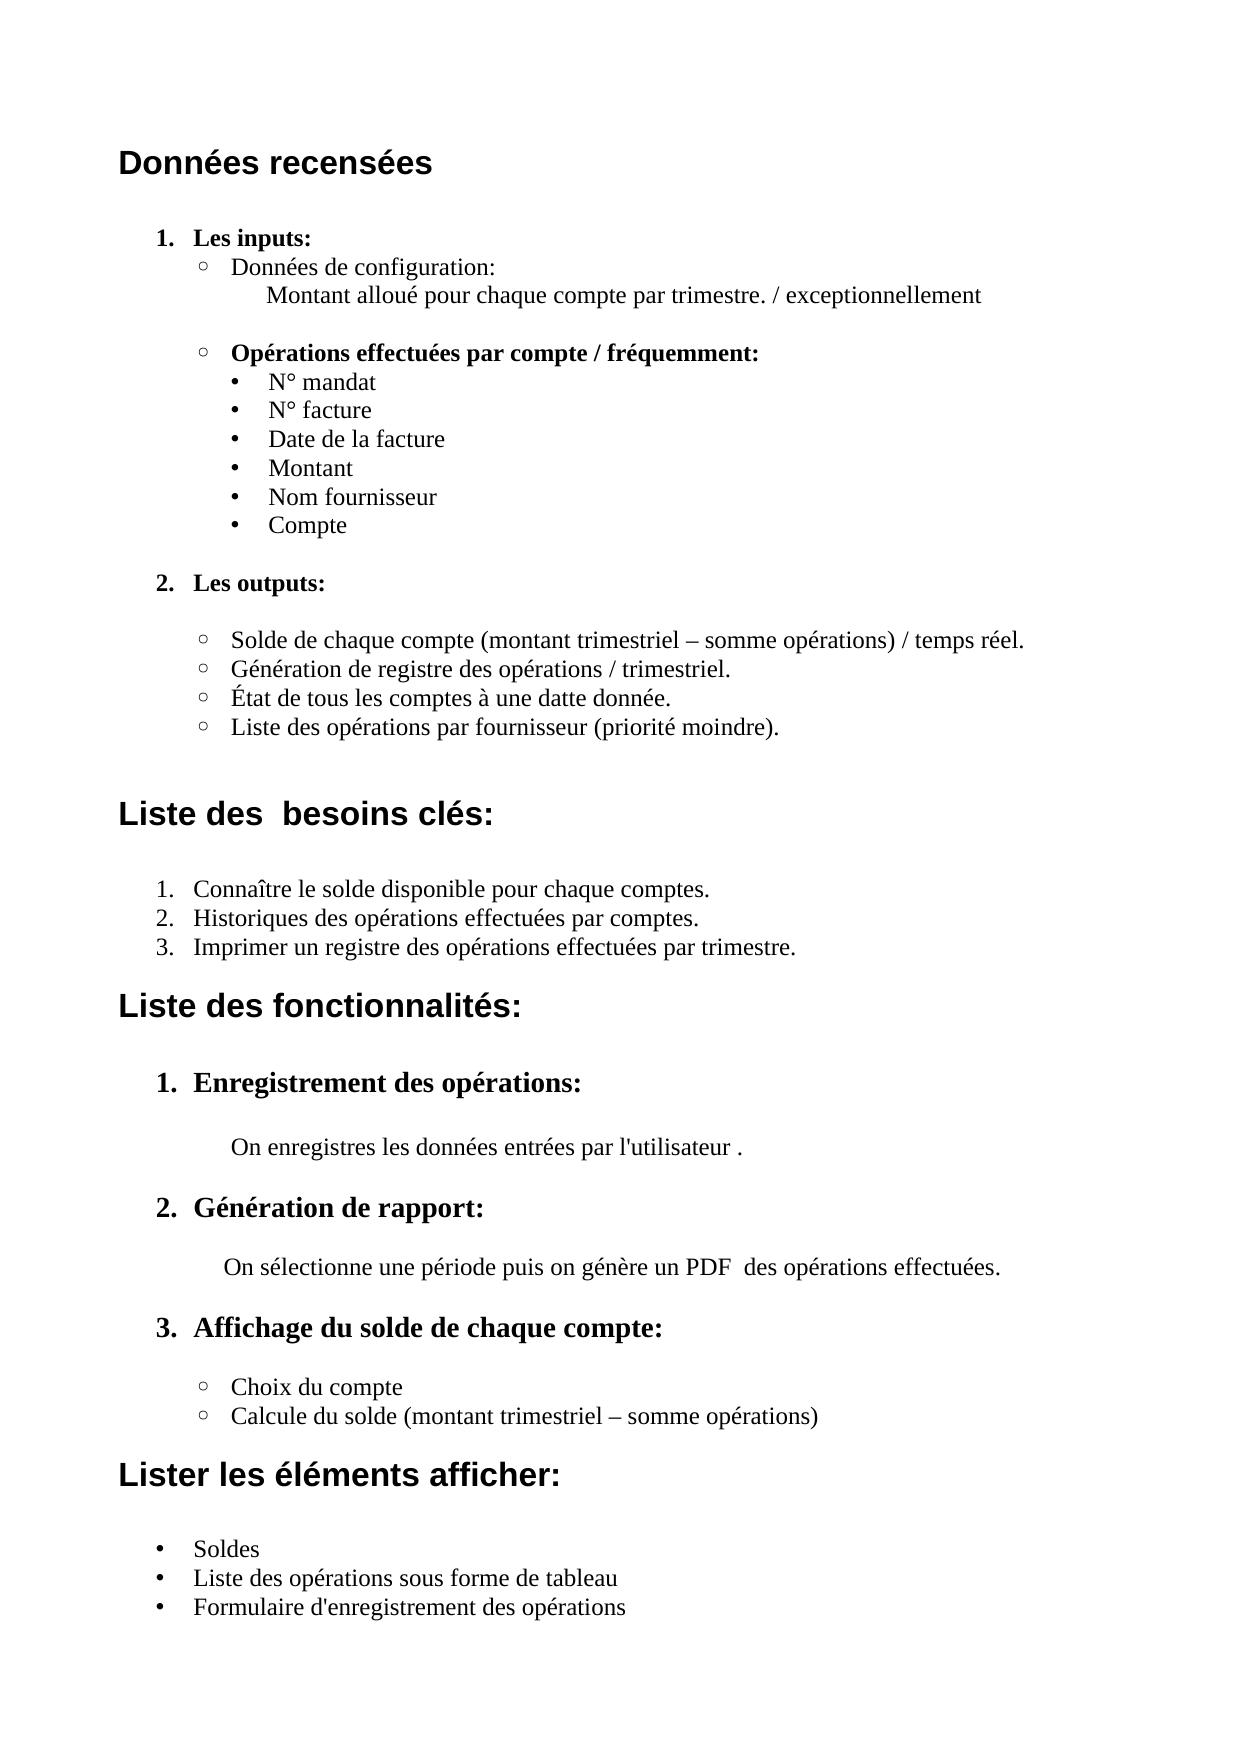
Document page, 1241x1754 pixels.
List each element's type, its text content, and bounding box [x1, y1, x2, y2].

subtitle Données recensées [118, 143, 1122, 182]
text Montant alloué pour chaque compte par trimestre. / exceptionnellement [118, 281, 1122, 309]
text On sélectionne une période puis on génère un PDF des opérations effectuées. [118, 1252, 1122, 1281]
list Calcule du solde (montant trimestriel – somme opérations) [193, 1401, 1122, 1429]
list Choix du compte [193, 1372, 1122, 1401]
list Compte [231, 511, 1122, 539]
list Génération de registre des opérations / trimestriel. [193, 654, 1122, 683]
list Historiques des opérations effectuées par comptes. [156, 903, 1122, 932]
list Soldes [156, 1534, 1122, 1563]
list Opérations effectuées par compte / fréquemment: [193, 338, 1122, 367]
list État de tous les comptes à une datte donnée. [193, 683, 1122, 712]
subtitle Lister les éléments afficher: [118, 1454, 1122, 1493]
list Enregistrement des opérations: [156, 1065, 1122, 1099]
list Les outputs: [156, 568, 1122, 597]
list On enregistres les données entrées par l'utilisateur . [193, 1132, 1122, 1161]
list Liste des opérations par fournisseur (priorité moindre). [193, 712, 1122, 741]
list Affichage du solde de chaque compte: [156, 1310, 1122, 1343]
list Date de la facture [231, 424, 1122, 453]
list Données de configuration: [193, 252, 1122, 281]
list Montant [231, 453, 1122, 482]
list Nom fournisseur [231, 482, 1122, 511]
list N° mandat [231, 367, 1122, 396]
list Liste des opérations sous forme de tableau [156, 1563, 1122, 1592]
list Génération de rapport: [156, 1190, 1122, 1223]
list Les inputs: [156, 223, 1122, 252]
list Imprimer un registre des opérations effectuées par trimestre. [156, 932, 1122, 960]
subtitle Liste des besoins clés: [118, 794, 1122, 833]
subtitle Liste des fonctionnalités: [118, 985, 1122, 1024]
list Solde de chaque compte (montant trimestriel – somme opérations) / temps réel. [193, 626, 1122, 654]
list Formulaire d'enregistrement des opérations [156, 1592, 1122, 1621]
list Connaître le solde disponible pour chaque comptes. [156, 874, 1122, 903]
list N° facture [231, 396, 1122, 424]
